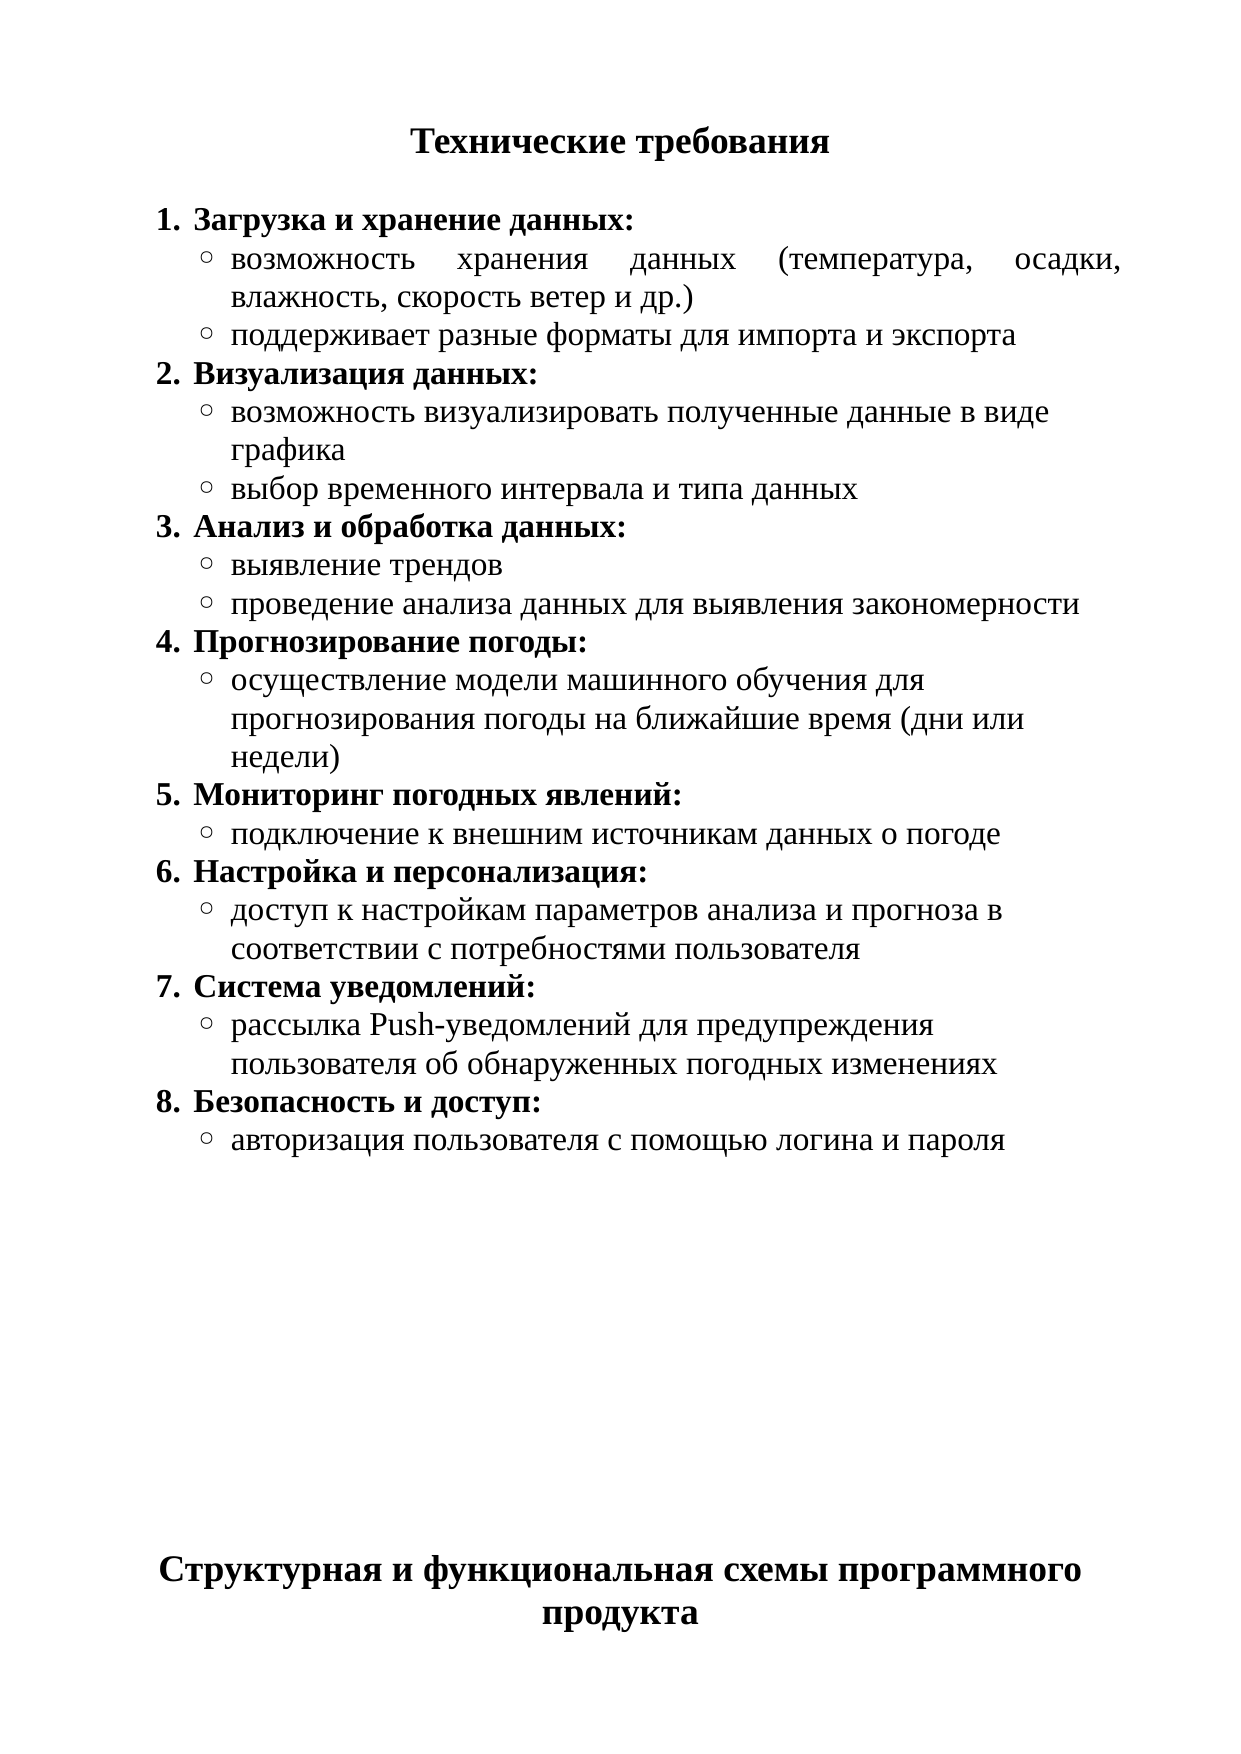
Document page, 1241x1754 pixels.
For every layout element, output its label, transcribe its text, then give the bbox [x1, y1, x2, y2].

text Структурная и функциональная схемы программного продукта [118, 1546, 1122, 1632]
list Анализ и обработка данных: [156, 506, 1122, 544]
list доступ к настройкам параметров анализа и прогноза в соответствии с потребностями пользователя [193, 889, 1122, 966]
list Безопасность и доступ: [156, 1081, 1122, 1119]
list Мониторинг погодных явлений: [156, 774, 1122, 813]
list осуществление модели машинного обучения для прогнозирования погоды на ближайшие время (дни или недели) [193, 659, 1122, 774]
list возможность визуализировать полученные данные в виде графика [193, 391, 1122, 468]
list выявление трендов [193, 544, 1122, 583]
text Технические требования [118, 118, 1122, 161]
list авторизация пользователя с помощью логина и пароля [193, 1119, 1122, 1158]
list Система уведомлений: [156, 966, 1122, 1004]
list подключение к внешним источникам данных о погоде [193, 813, 1122, 851]
list Загрузка и хранение данных: [156, 199, 1122, 238]
list Настройка и персонализация: [156, 851, 1122, 889]
list возможность хранения данных (температура, осадки, влажность, скорость ветер и др.) [193, 238, 1122, 314]
list выбор временного интервала и типа данных [193, 468, 1122, 506]
list поддерживает разные форматы для импорта и экспорта [193, 314, 1122, 353]
list проведение анализа данных для выявления закономерности [193, 583, 1122, 621]
list Прогнозирование погоды: [156, 621, 1122, 659]
list Визуализация данных: [156, 353, 1122, 391]
list рассылка Push-уведомлений для предупреждения пользователя об обнаруженных погодных изменениях [193, 1004, 1122, 1081]
